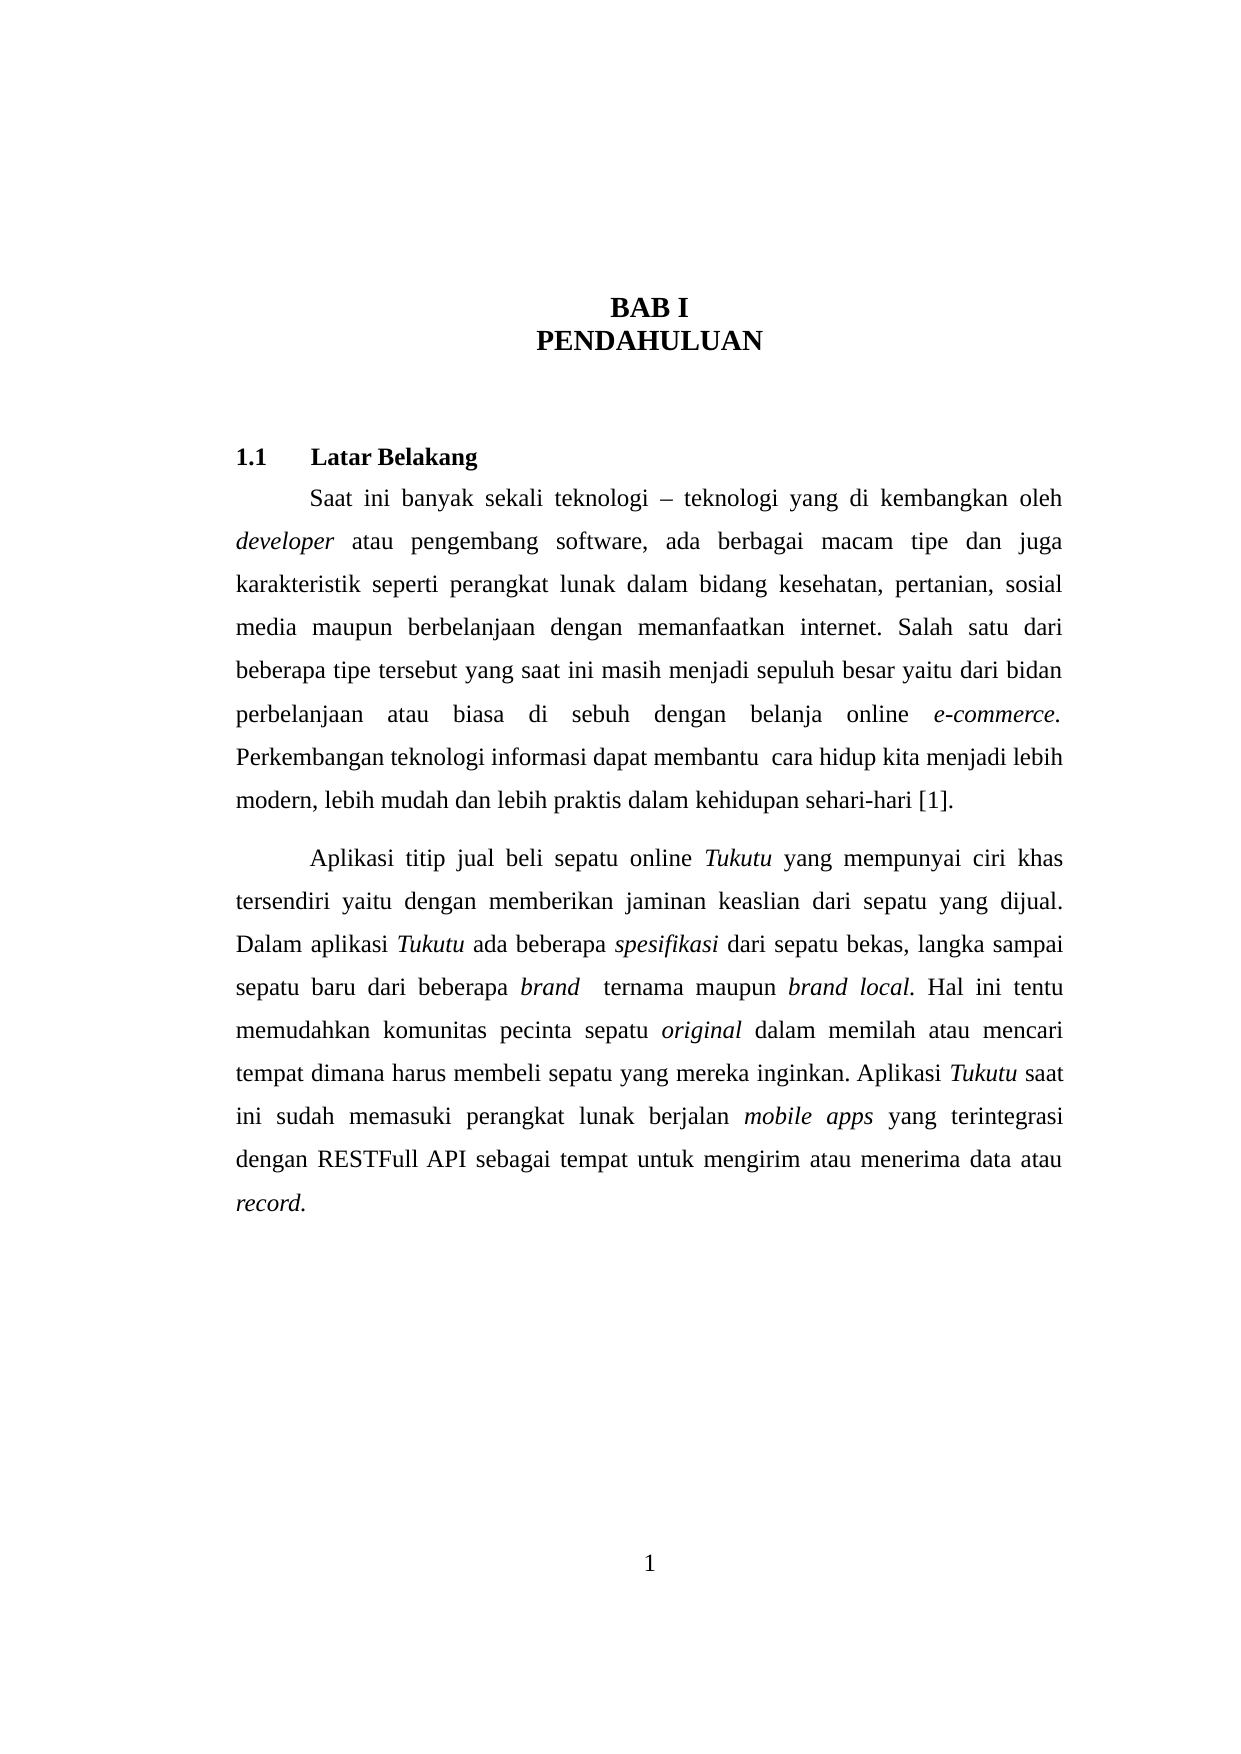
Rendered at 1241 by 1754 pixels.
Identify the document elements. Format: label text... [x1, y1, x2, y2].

subtitle BAB I PENDAHULUAN [236, 290, 1063, 357]
text Saat ini banyak sekali teknologi – teknologi yang di kembangkan oleh developer atau pengembang software, ada berbagai macam tipe dan juga karakteristik seperti perangkat lunak dalam bidang kesehatan, pertanian, sosial media maupun berbelanjaan dengan memanfaatkan internet. Salah satu dari beberapa tipe tersebut yang saat ini masih menjadi sepuluh besar yaitu dari bidan perbelanjaan atau biasa di sebuh dengan belanja online e-commerce. Perkembangan teknologi informasi dapat membantu cara hidup kita menjadi lebih modern, lebih mudah dan lebih praktis dalam kehidupan sehari-hari [1]. [236, 483, 1063, 814]
subtitle Latar Belakang [236, 442, 1063, 471]
text Aplikasi titip jual beli sepatu online Tukutu yang mempunyai ciri khas tersendiri yaitu dengan memberikan jaminan keaslian dari sepatu yang dijual. Dalam aplikasi Tukutu ada beberapa spesifikasi dari sepatu bekas, langka sampai sepatu baru dari beberapa brand ternama maupun brand local. Hal ini tentu memudahkan komunitas pecinta sepatu original dalam memilah atau mencari tempat dimana harus membeli sepatu yang mereka inginkan. Aplikasi Tukutu saat ini sudah memasuki perangkat lunak berjalan mobile apps yang terintegrasi dengan RESTFull API sebagai tempat untuk mengirim atau menerima data atau record. [236, 843, 1063, 1216]
